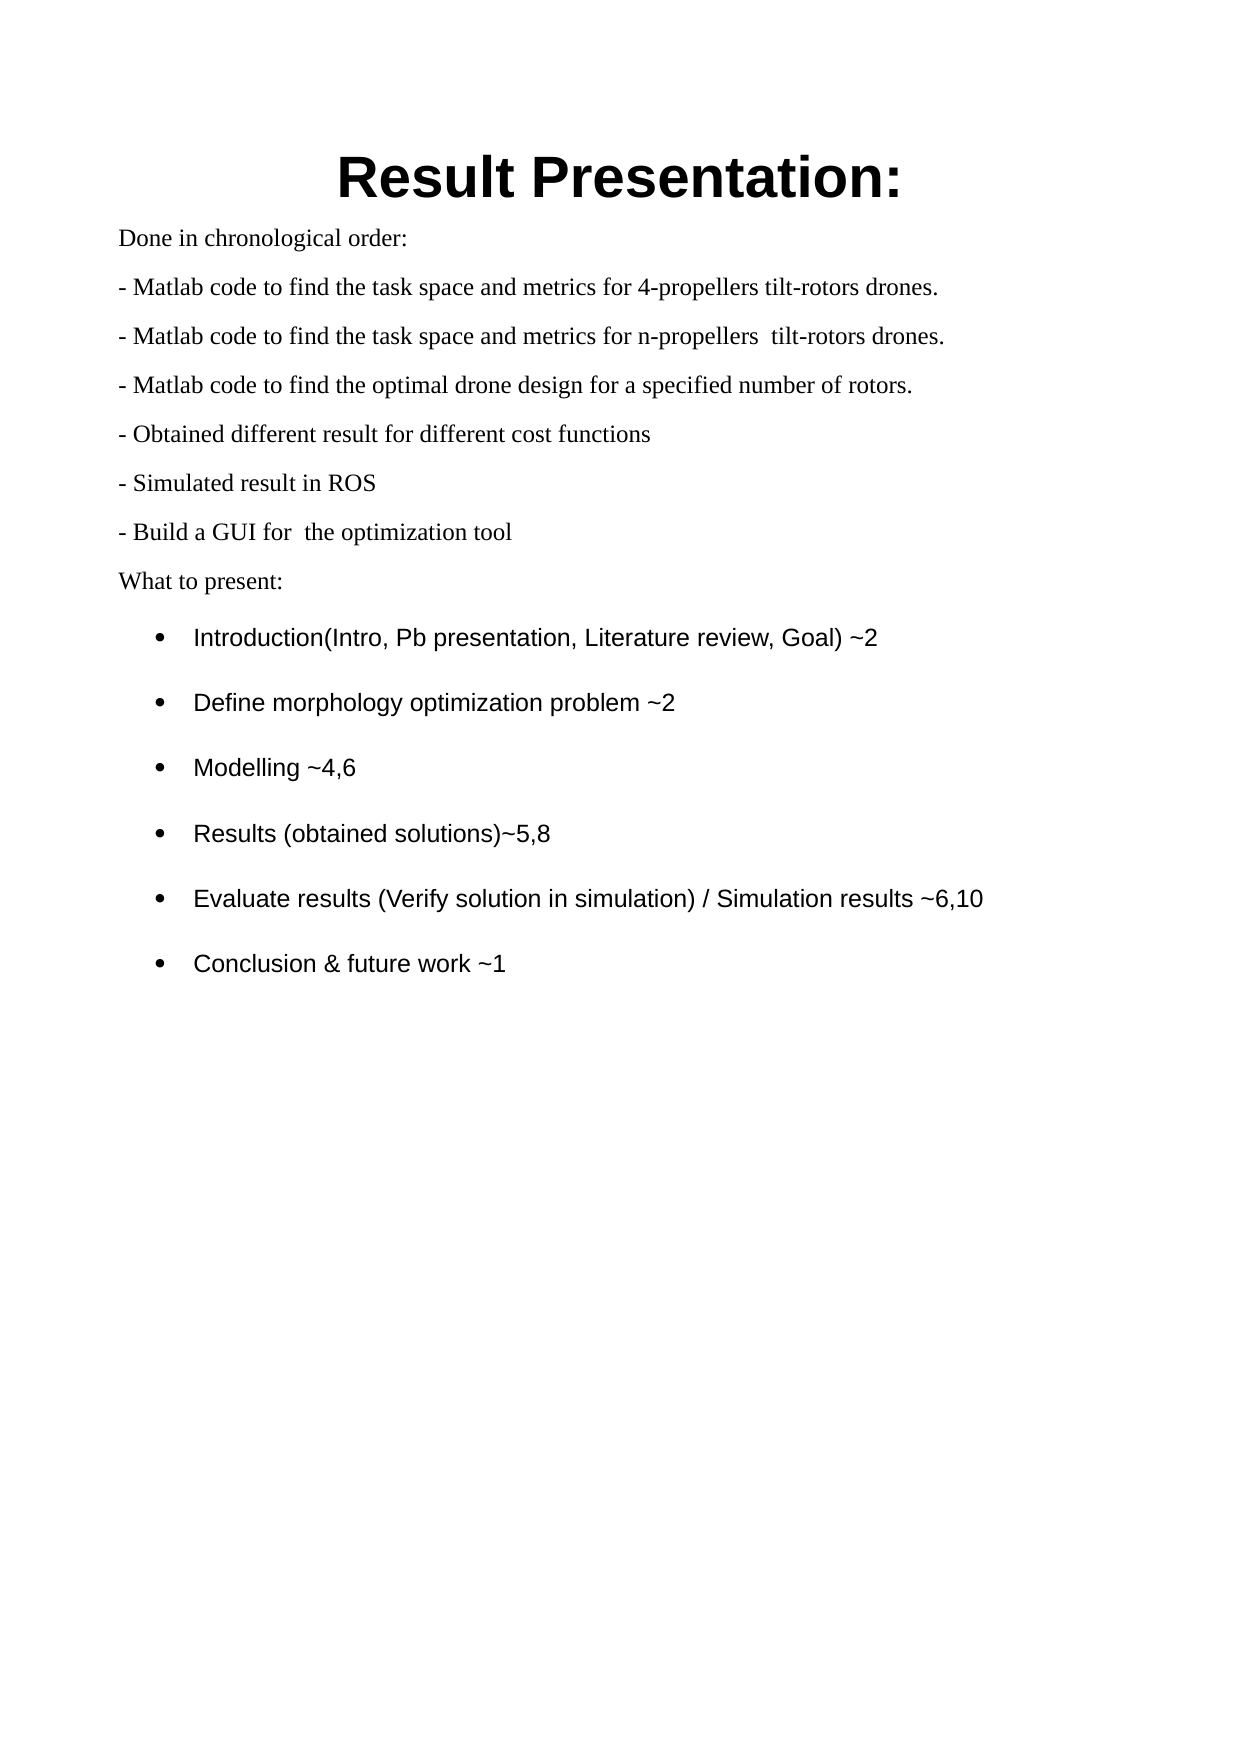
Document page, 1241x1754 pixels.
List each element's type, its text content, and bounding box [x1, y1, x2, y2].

text Done in chronological order: [118, 223, 1122, 251]
text - Obtained different result for different cost functions [118, 419, 1122, 448]
list Conclusion & future work ~1 [156, 949, 1122, 978]
list Results (obtained solutions)~5,8 [156, 819, 1122, 847]
title Result Presentation: [118, 143, 1122, 210]
list Introduction(Intro, Pb presentation, Literature review, Goal) ~2 [156, 623, 1122, 652]
list Define morphology optimization problem ~2 [156, 688, 1122, 717]
list Modelling ~4,6 [156, 753, 1122, 782]
text What to present: [118, 566, 1122, 595]
text - Matlab code to find the task space and metrics for n-propellers tilt-rotors drones. [118, 321, 1122, 349]
text - Matlab code to find the task space and metrics for 4-propellers tilt-rotors drones. [118, 272, 1122, 301]
list Evaluate results (Verify solution in simulation) / Simulation results ~6,10 [156, 884, 1122, 913]
text - Matlab code to find the optimal drone design for a specified number of rotors. [118, 370, 1122, 399]
text - Simulated result in ROS [118, 468, 1122, 497]
text - Build a GUI for the optimization tool [118, 517, 1122, 546]
